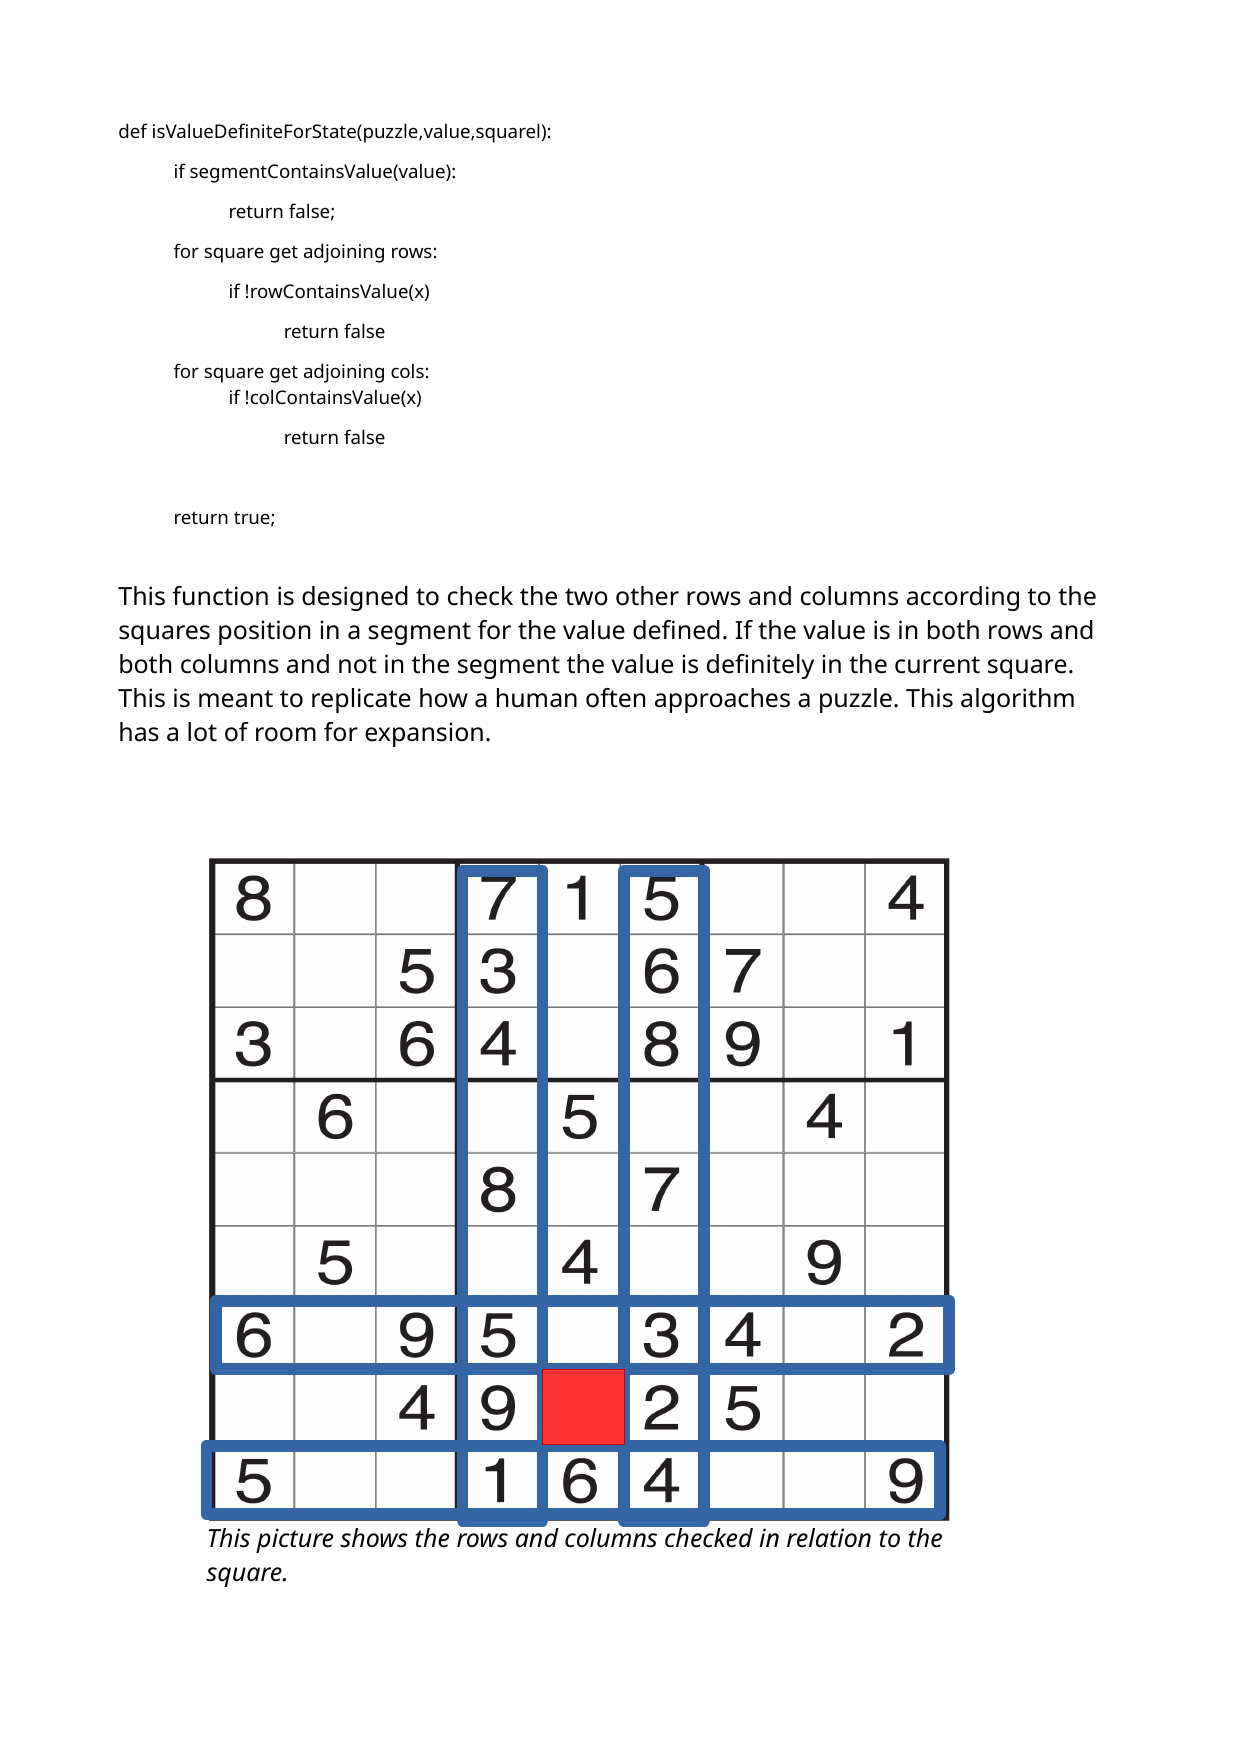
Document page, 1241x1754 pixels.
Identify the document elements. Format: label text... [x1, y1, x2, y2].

text for square get adjoining cols: [118, 359, 1122, 384]
picture [710, 1452, 934, 1508]
picture [222, 1307, 457, 1363]
picture [630, 1375, 698, 1440]
text This function is designed to check the two other rows and columns according to the squares position in a segment for the value defined. If the value is in both rows and both columns and not in the segment the value is definitely in the current square. This is meant to replicate how a human often approaches a puzzle. This algorithm has a lot of room for expansion. [118, 579, 1122, 749]
picture [468, 1375, 537, 1440]
text return false [118, 319, 1122, 344]
picture [630, 1307, 698, 1363]
picture [468, 877, 537, 1295]
picture [630, 877, 698, 1295]
text This picture shows the rows and columns checked in relation to the square. [206, 1521, 949, 1589]
text def isValueDefiniteForState(puzzle,value,squarel): [118, 118, 1122, 144]
picture [468, 1307, 537, 1363]
picture [630, 1452, 698, 1508]
text return false [118, 424, 1122, 450]
picture [548, 1452, 618, 1508]
text for square get adjoining rows: [118, 238, 1122, 264]
picture [212, 1452, 457, 1508]
picture [468, 1452, 537, 1508]
text return true; [118, 504, 1122, 530]
picture [206, 856, 950, 1440]
text if segmentContainsValue(value): [118, 158, 1122, 184]
picture [710, 1375, 950, 1521]
text return false; [118, 198, 1122, 224]
picture [710, 1307, 943, 1363]
text if !rowContainsValue(x) [118, 278, 1122, 304]
picture [548, 1307, 618, 1363]
text if !colContainsValue(x) [118, 384, 1122, 410]
